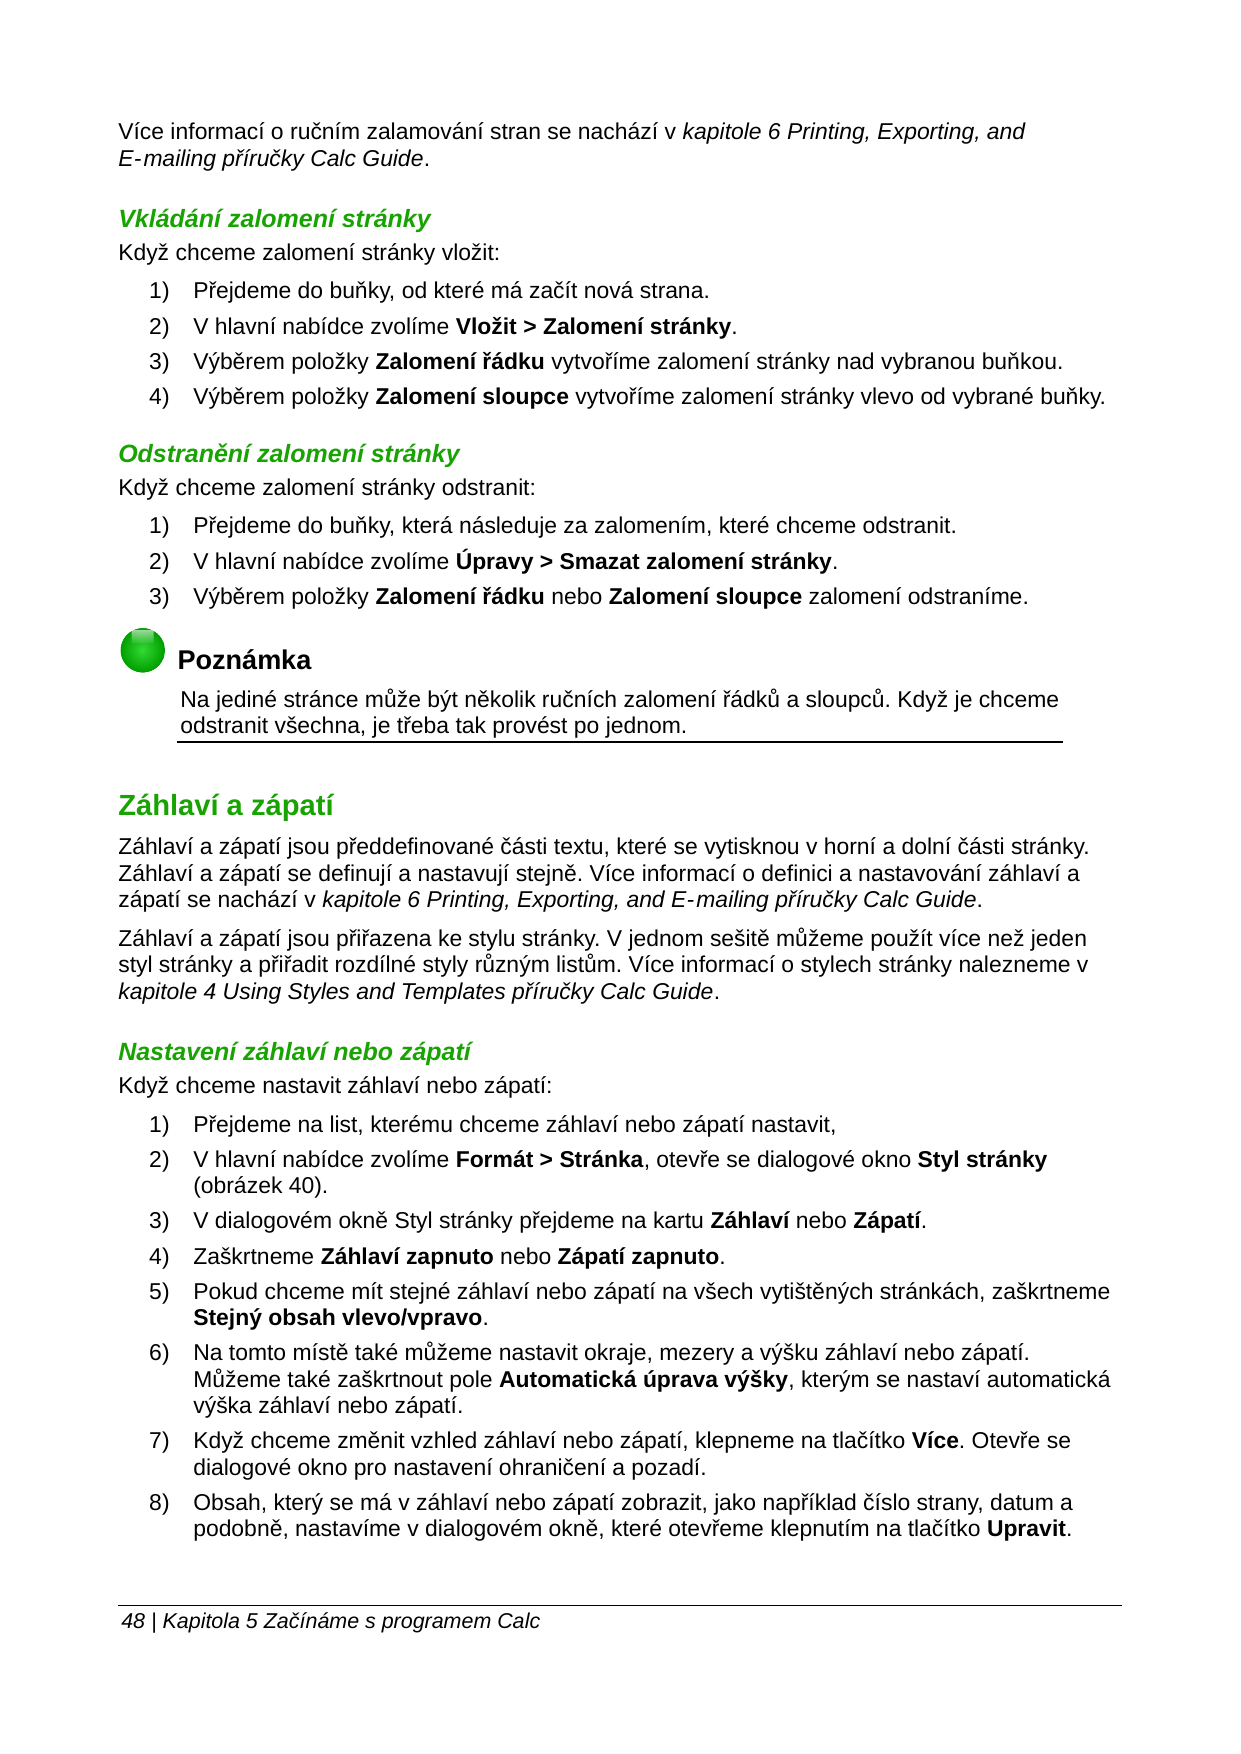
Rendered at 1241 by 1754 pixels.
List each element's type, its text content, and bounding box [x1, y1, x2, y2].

list Pokud chceme mít stejné záhlaví nebo zápatí na všech vytištěných stránkách, zaškrtneme Stejný obsah vlevo/vpravo. [169, 1278, 1122, 1331]
list Když chceme změnit vzhled záhlaví nebo zápatí, klepneme na tlačítko Více. Otevře se dialogové okno pro nastavení ohraničení a pozadí. [169, 1427, 1122, 1480]
list Přejdeme do buňky, která následuje za zalomením, které chceme odstranit. [169, 512, 1122, 539]
list Přejdeme na list, kterému chceme záhlaví nebo zápatí nastavit, [169, 1111, 1122, 1137]
list Výběrem položky Zalomení sloupce vytvoříme zalomení stránky vlevo od vybrané buňky. [169, 383, 1122, 409]
list Na tomto místě také můžeme nastavit okraje, mezery a výšku záhlaví nebo zápatí. Můžeme také zaškrtnout pole Automatická úprava výšky, kterým se nastaví automatická výška záhlaví nebo zápatí. [169, 1339, 1122, 1418]
list V dialogovém okně Styl stránky přejdeme na kartu Záhlaví nebo Zápatí. [169, 1207, 1122, 1234]
subtitle Nastavení záhlaví nebo zápatí [118, 1037, 1122, 1066]
list Výběrem položky Zalomení řádku vytvoříme zalomení stránky nad vybranou buňkou. [169, 348, 1122, 374]
subtitle Odstranění zalomení stránky [118, 439, 1122, 468]
text Více informací o ručním zalamování stran se nachází v kapitole 6 Printing, Exporting, and E‑mailing příručky Calc Guide. [118, 118, 1122, 171]
subtitle Poznámka [118, 626, 1122, 675]
list Když chceme nastavit záhlaví nebo zápatí: [118, 1072, 1122, 1098]
text Na jediné stránce může být několik ručních zalomení řádků a sloupců. Když je chceme odstranit všechna, je třeba tak provést po jednom. [177, 682, 1063, 741]
text Záhlaví a zápatí jsou předdefinované části textu, které se vytisknou v horní a dolní části stránky. Záhlaví a zápatí se definují a nastavují stejně. Více informací o definici a nastavování záhlaví a zápatí se nachází v kapitole 6 Printing, Exporting, and E‑mailing příručky Calc Guide. [118, 833, 1122, 912]
subtitle Záhlaví a zápatí [118, 788, 1122, 822]
list Když chceme zalomení stránky odstranit: [118, 474, 1122, 500]
list V hlavní nabídce zvolíme Úpravy > Smazat zalomení stránky. [169, 548, 1122, 574]
list Výběrem položky Zalomení řádku nebo Zalomení sloupce zalomení odstraníme. [169, 583, 1122, 609]
list Přejdeme do buňky, od které má začít nová strana. [169, 277, 1122, 304]
list V hlavní nabídce zvolíme Formát > Stránka, otevře se dialogové okno Styl stránky (obrázek 40). [169, 1146, 1122, 1198]
list V hlavní nabídce zvolíme Vložit > Zalomení stránky. [169, 313, 1122, 339]
text Záhlaví a zápatí jsou přiřazena ke stylu stránky. V jednom sešitě můžeme použít více než jeden styl stránky a přiřadit rozdílné styly různým listům. Více informací o stylech stránky nalezneme v kapitole 4 Using Styles and Templates příručky Calc Guide. [118, 925, 1122, 1004]
subtitle Vkládání zalomení stránky [118, 204, 1122, 233]
list Když chceme zalomení stránky vložit: [118, 239, 1122, 265]
list Obsah, který se má v záhlaví nebo zápatí zobrazit, jako například číslo strany, datum a podobně, nastavíme v dialogovém okně, které otevřeme klepnutím na tlačítko Upravit. [169, 1489, 1122, 1542]
list Zaškrtneme Záhlaví zapnuto nebo Zápatí zapnuto. [169, 1243, 1122, 1269]
